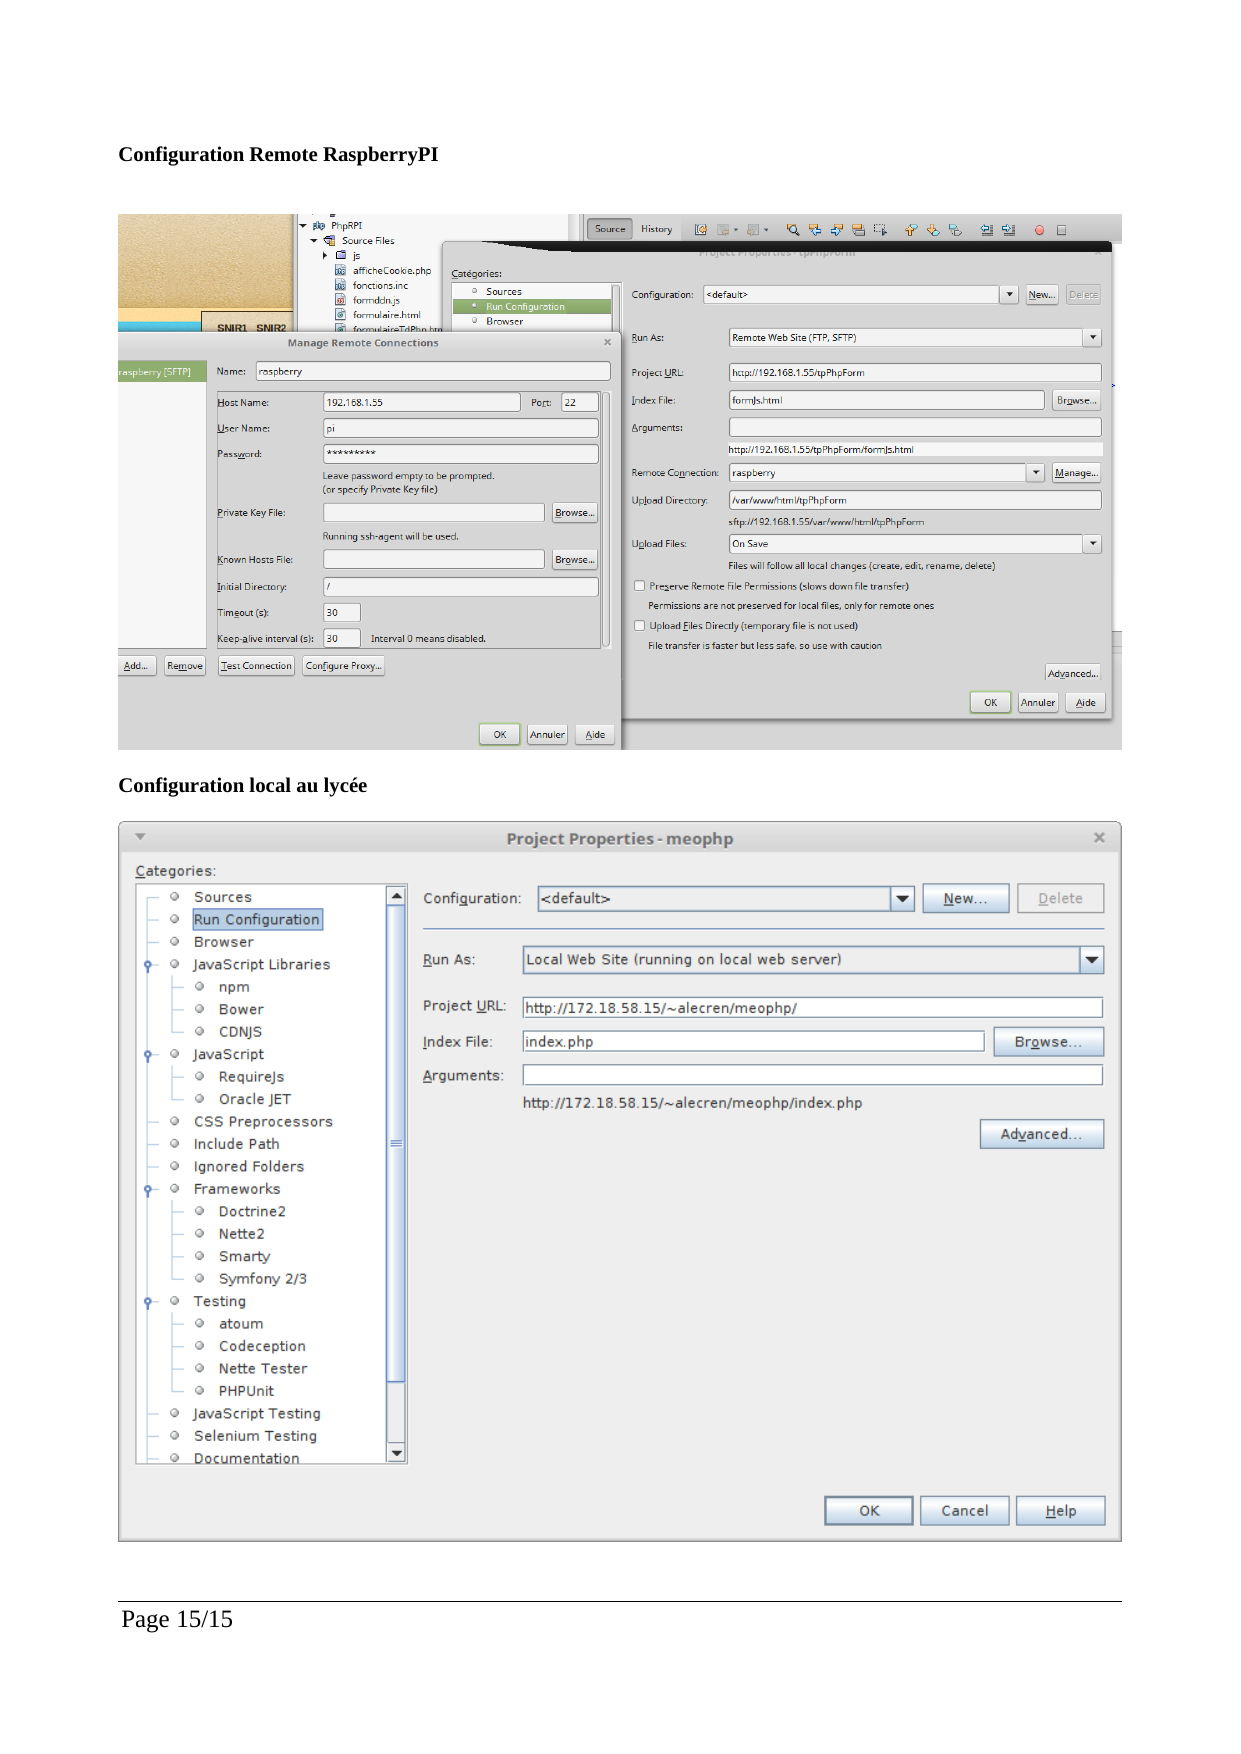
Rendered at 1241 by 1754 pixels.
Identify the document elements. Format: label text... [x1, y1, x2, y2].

picture [118, 821, 1122, 1542]
text Configuration local au lycée [118, 773, 1122, 797]
picture [118, 214, 1122, 750]
text Configuration Remote RaspberryPI [118, 142, 1122, 166]
